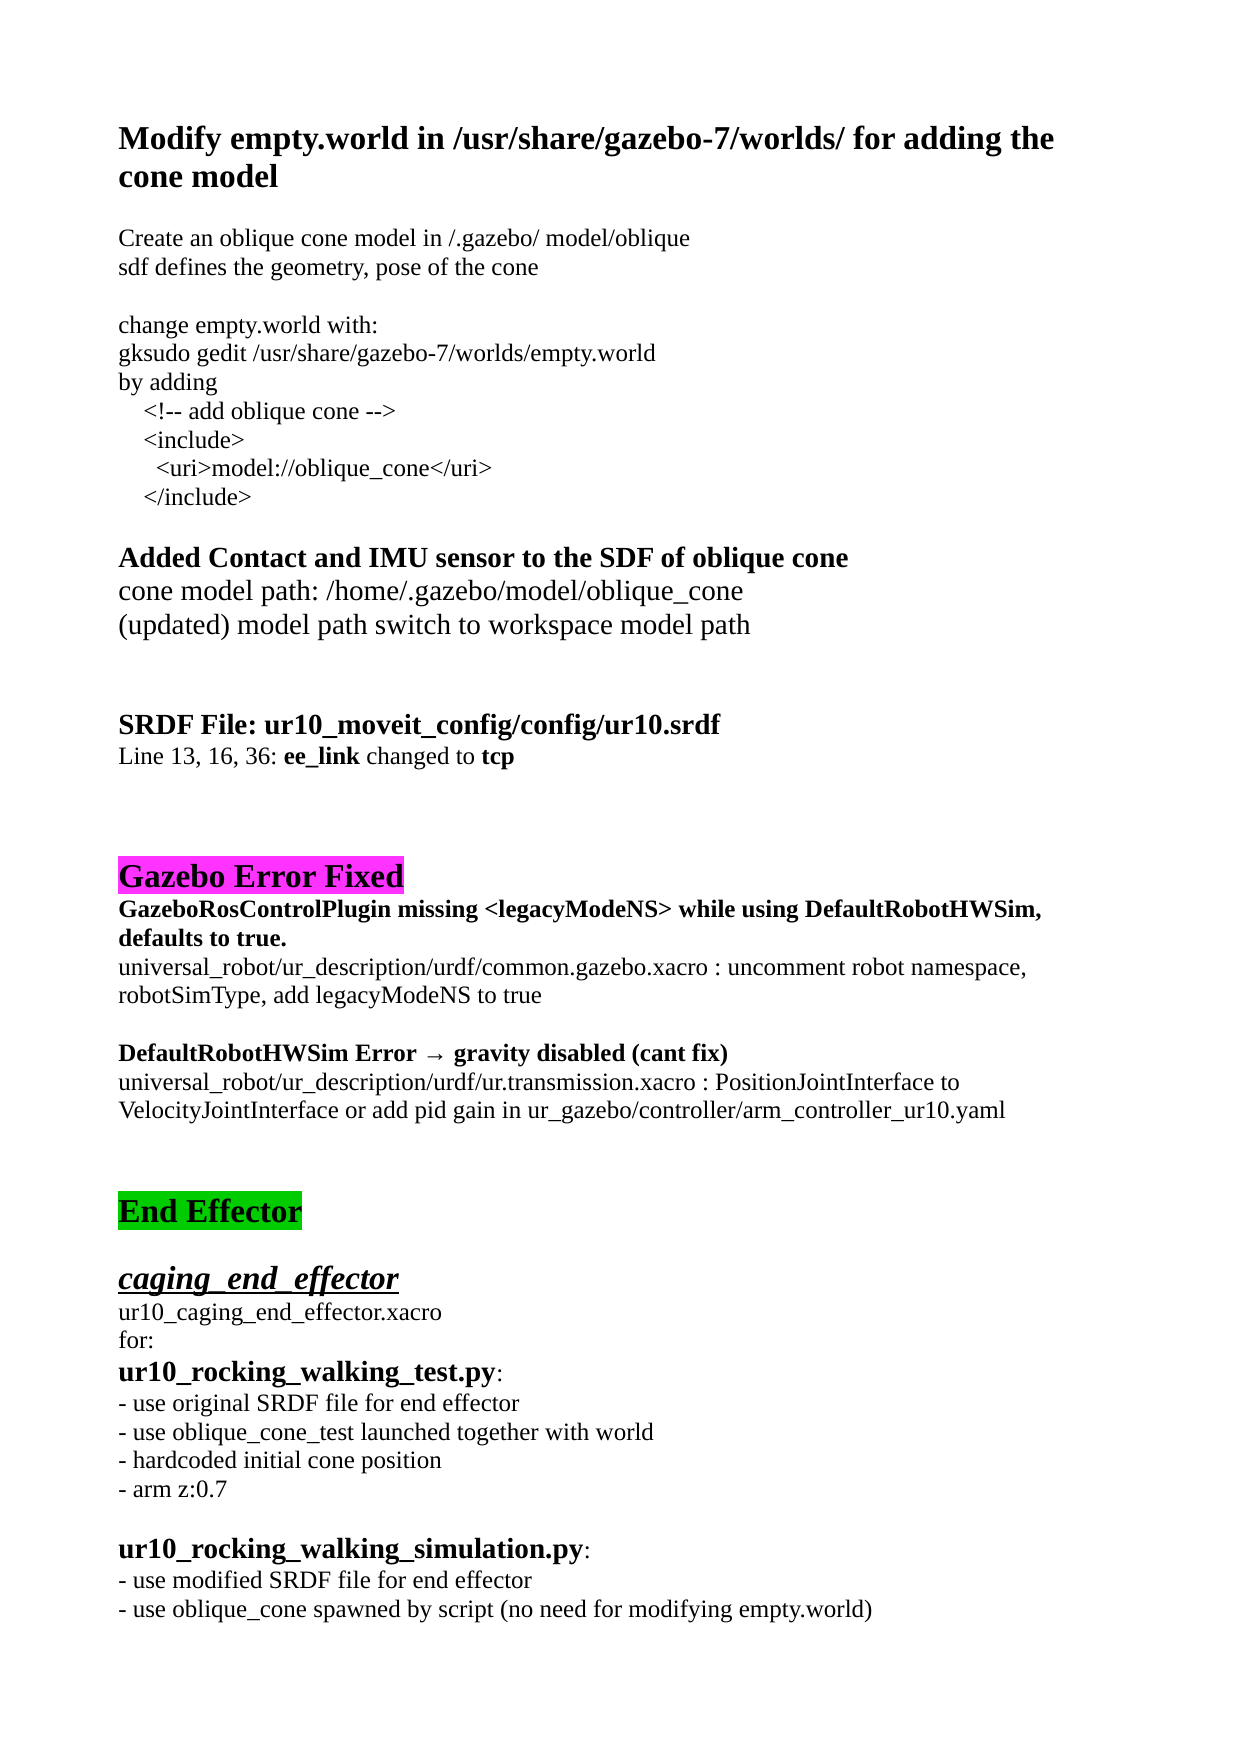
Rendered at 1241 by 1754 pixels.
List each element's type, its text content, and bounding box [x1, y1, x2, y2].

text - use oblique_cone spawned by script (no need for modifying empty.world) [118, 1594, 1122, 1623]
text sdf defines the geometry, pose of the cone [118, 252, 1122, 281]
text Gazebo Error Fixed [118, 856, 1122, 894]
text - hardcoded initial cone position [118, 1445, 1122, 1474]
text Line 13, 16, 36: ee_link changed to tcp [118, 741, 1122, 770]
text by adding [118, 367, 1122, 396]
text Create an oblique cone model in /.gazebo/ model/oblique [118, 223, 1122, 252]
text ur10_rocking_walking_simulation.py: [118, 1532, 1122, 1565]
text gksudo gedit /usr/share/gazebo-7/worlds/empty.world [118, 338, 1122, 367]
text <uri>model://oblique_cone</uri> [118, 453, 1122, 482]
text cone model path: /home/.gazebo/model/oblique_cone [118, 573, 1122, 607]
text caging_end_effector [118, 1258, 1122, 1297]
text DefaultRobotHWSim Error → gravity disabled (cant fix) [118, 1038, 1122, 1067]
text End Effector [118, 1191, 1122, 1230]
text <!-- add oblique cone --> [118, 396, 1122, 425]
text <include> [118, 425, 1122, 453]
text ur10_rocking_walking_test.py: [118, 1354, 1122, 1388]
text - arm z:0.7 [118, 1474, 1122, 1503]
text (updated) model path switch to workspace model path [118, 607, 1122, 640]
text change empty.world with: [118, 310, 1122, 338]
text GazeboRosControlPlugin missing <legacyModeNS> while using DefaultRobotHWSim, defaults to true. [118, 894, 1122, 952]
text ur10_caging_end_effector.xacro [118, 1297, 1122, 1326]
text universal_robot/ur_description/urdf/common.gazebo.xacro : uncomment robot namespace, robotSimType, add legacyModeNS to true [118, 952, 1122, 1009]
text - use oblique_cone_test launched together with world [118, 1417, 1122, 1445]
text Added Contact and IMU sensor to the SDF of oblique cone [118, 540, 1122, 573]
text SRDF File: ur10_moveit_config/config/ur10.srdf [118, 707, 1122, 741]
text - use modified SRDF file for end effector [118, 1565, 1122, 1594]
text universal_robot/ur_description/urdf/ur.transmission.xacro : PositionJointInterface to VelocityJointInterface or add pid gain in ur_gazebo/controller/arm_controller_ur10.yaml [118, 1067, 1122, 1124]
text Modify empty.world in /usr/share/gazebo-7/worlds/ for adding the cone model [118, 118, 1122, 195]
text - use original SRDF file for end effector [118, 1388, 1122, 1417]
text </include> [118, 482, 1122, 511]
text for: [118, 1326, 1122, 1354]
